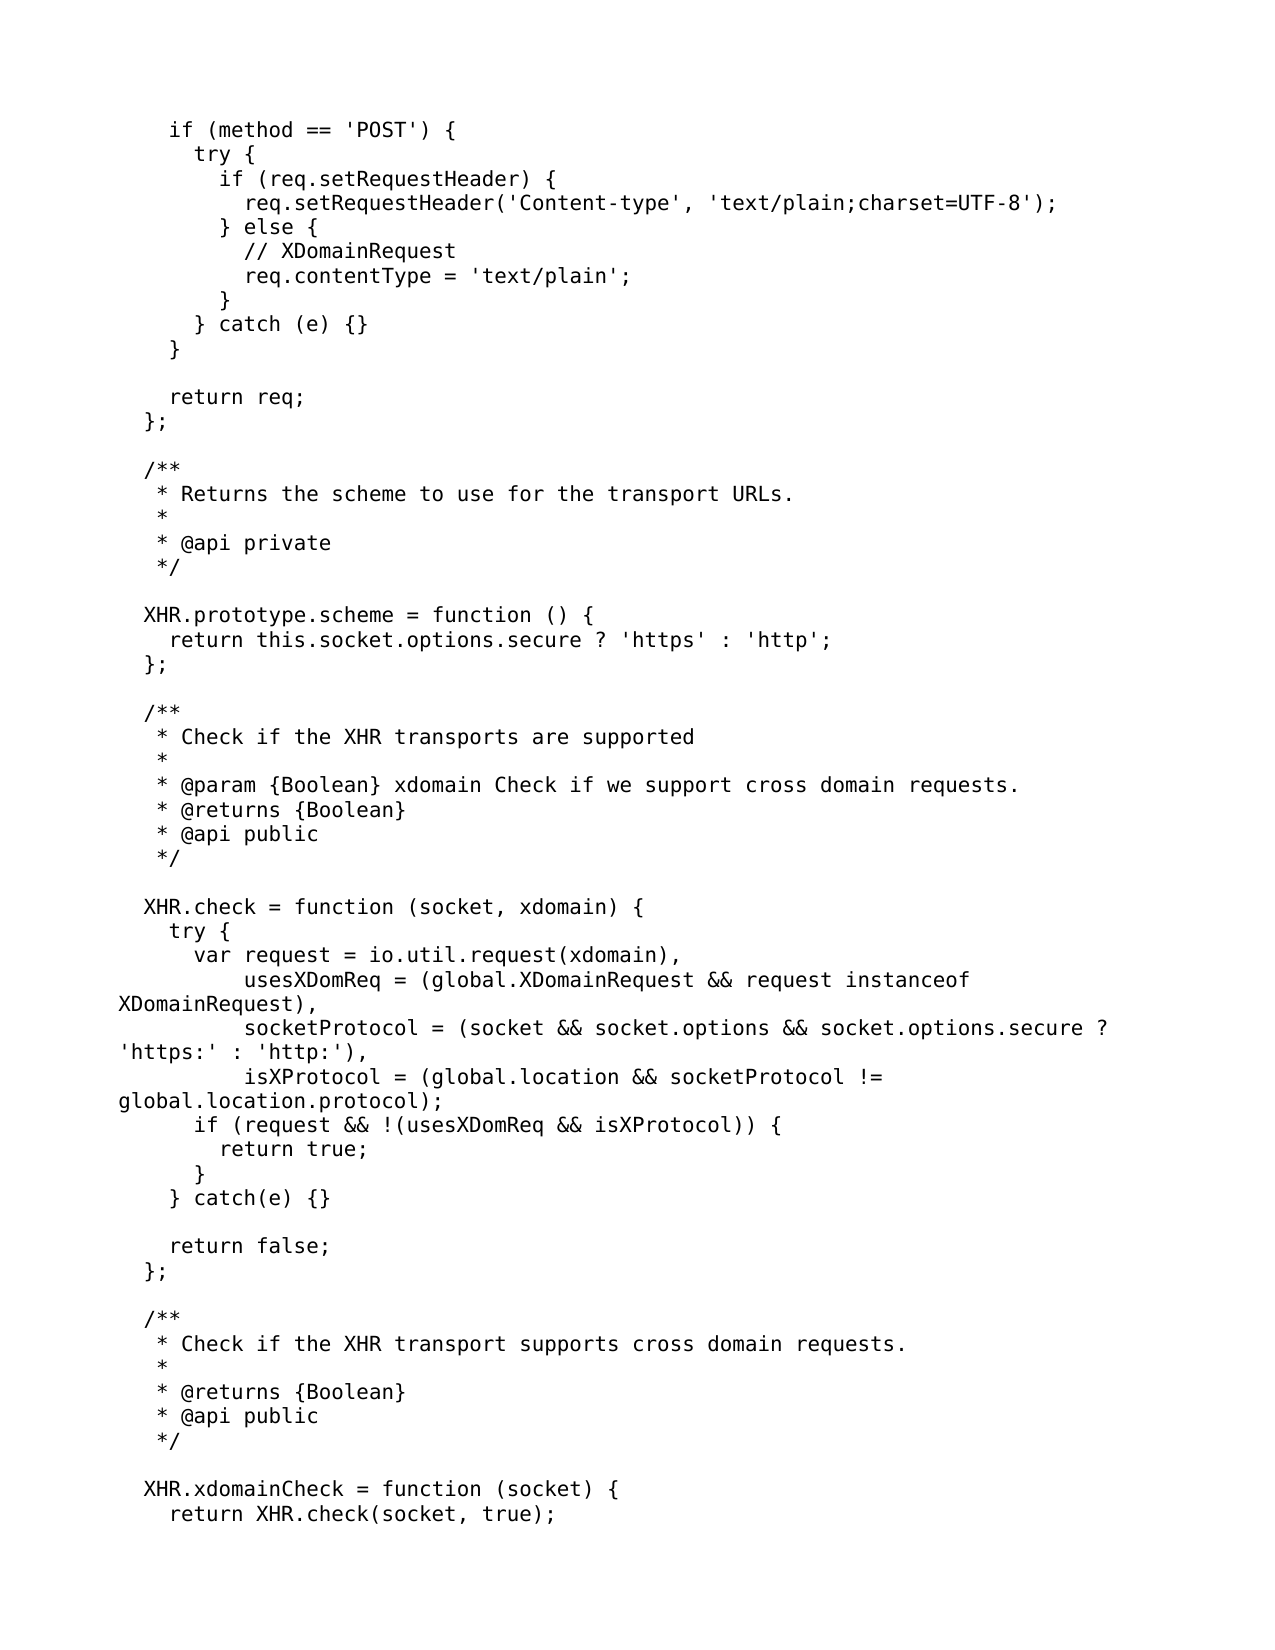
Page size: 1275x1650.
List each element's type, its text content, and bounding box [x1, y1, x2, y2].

text /** [118, 701, 1157, 725]
text if (req.setRequestHeader) { [118, 167, 1157, 191]
text var request = io.util.request(xdomain), [118, 943, 1157, 968]
text req.setRequestHeader('Content-type', 'text/plain;charset=UTF-8'); [118, 191, 1157, 215]
text } [118, 1162, 1157, 1186]
text if (request && !(usesXDomReq && isXProtocol)) { [118, 1113, 1157, 1137]
text * @api public [118, 1404, 1157, 1429]
text return true; [118, 1137, 1157, 1162]
text usesXDomReq = (global.XDomainRequest && request instanceof XDomainRequest), [118, 968, 1157, 1016]
text } catch(e) {} [118, 1186, 1157, 1210]
text isXProtocol = (global.location && socketProtocol != global.location.protocol); [118, 1065, 1157, 1113]
text req.contentType = 'text/plain'; [118, 264, 1157, 288]
text * @param {Boolean} xdomain Check if we support cross domain requests. [118, 773, 1157, 798]
text }; [118, 1259, 1157, 1283]
text * [118, 1356, 1157, 1380]
text * Returns the scheme to use for the transport URLs. [118, 482, 1157, 506]
text * @returns {Boolean} [118, 798, 1157, 822]
text * [118, 506, 1157, 531]
text socketProtocol = (socket && socket.options && socket.options.secure ? 'https:' : 'http:'), [118, 1016, 1157, 1065]
text try { [118, 919, 1157, 943]
text if (method == 'POST') { [118, 118, 1157, 142]
text // XDomainRequest [118, 239, 1157, 264]
text } catch (e) {} [118, 312, 1157, 337]
text return req; [118, 385, 1157, 409]
text } else { [118, 215, 1157, 239]
text * Check if the XHR transports are supported [118, 725, 1157, 749]
text /** [118, 458, 1157, 482]
text */ [118, 555, 1157, 579]
text } [118, 337, 1157, 361]
text } [118, 288, 1157, 312]
text return false; [118, 1234, 1157, 1259]
text * [118, 749, 1157, 773]
text */ [118, 1429, 1157, 1453]
text }; [118, 409, 1157, 434]
text */ [118, 846, 1157, 871]
text XHR.prototype.scheme = function () { [118, 603, 1157, 628]
text * @api public [118, 822, 1157, 846]
text /** [118, 1307, 1157, 1332]
text }; [118, 652, 1157, 676]
text * @api private [118, 531, 1157, 555]
text XHR.check = function (socket, xdomain) { [118, 895, 1157, 919]
text try { [118, 142, 1157, 167]
text * @returns {Boolean} [118, 1380, 1157, 1404]
text return this.socket.options.secure ? 'https' : 'http'; [118, 628, 1157, 652]
text * Check if the XHR transport supports cross domain requests. [118, 1332, 1157, 1356]
text XHR.xdomainCheck = function (socket) { [118, 1477, 1157, 1502]
text return XHR.check(socket, true); [118, 1502, 1157, 1526]
